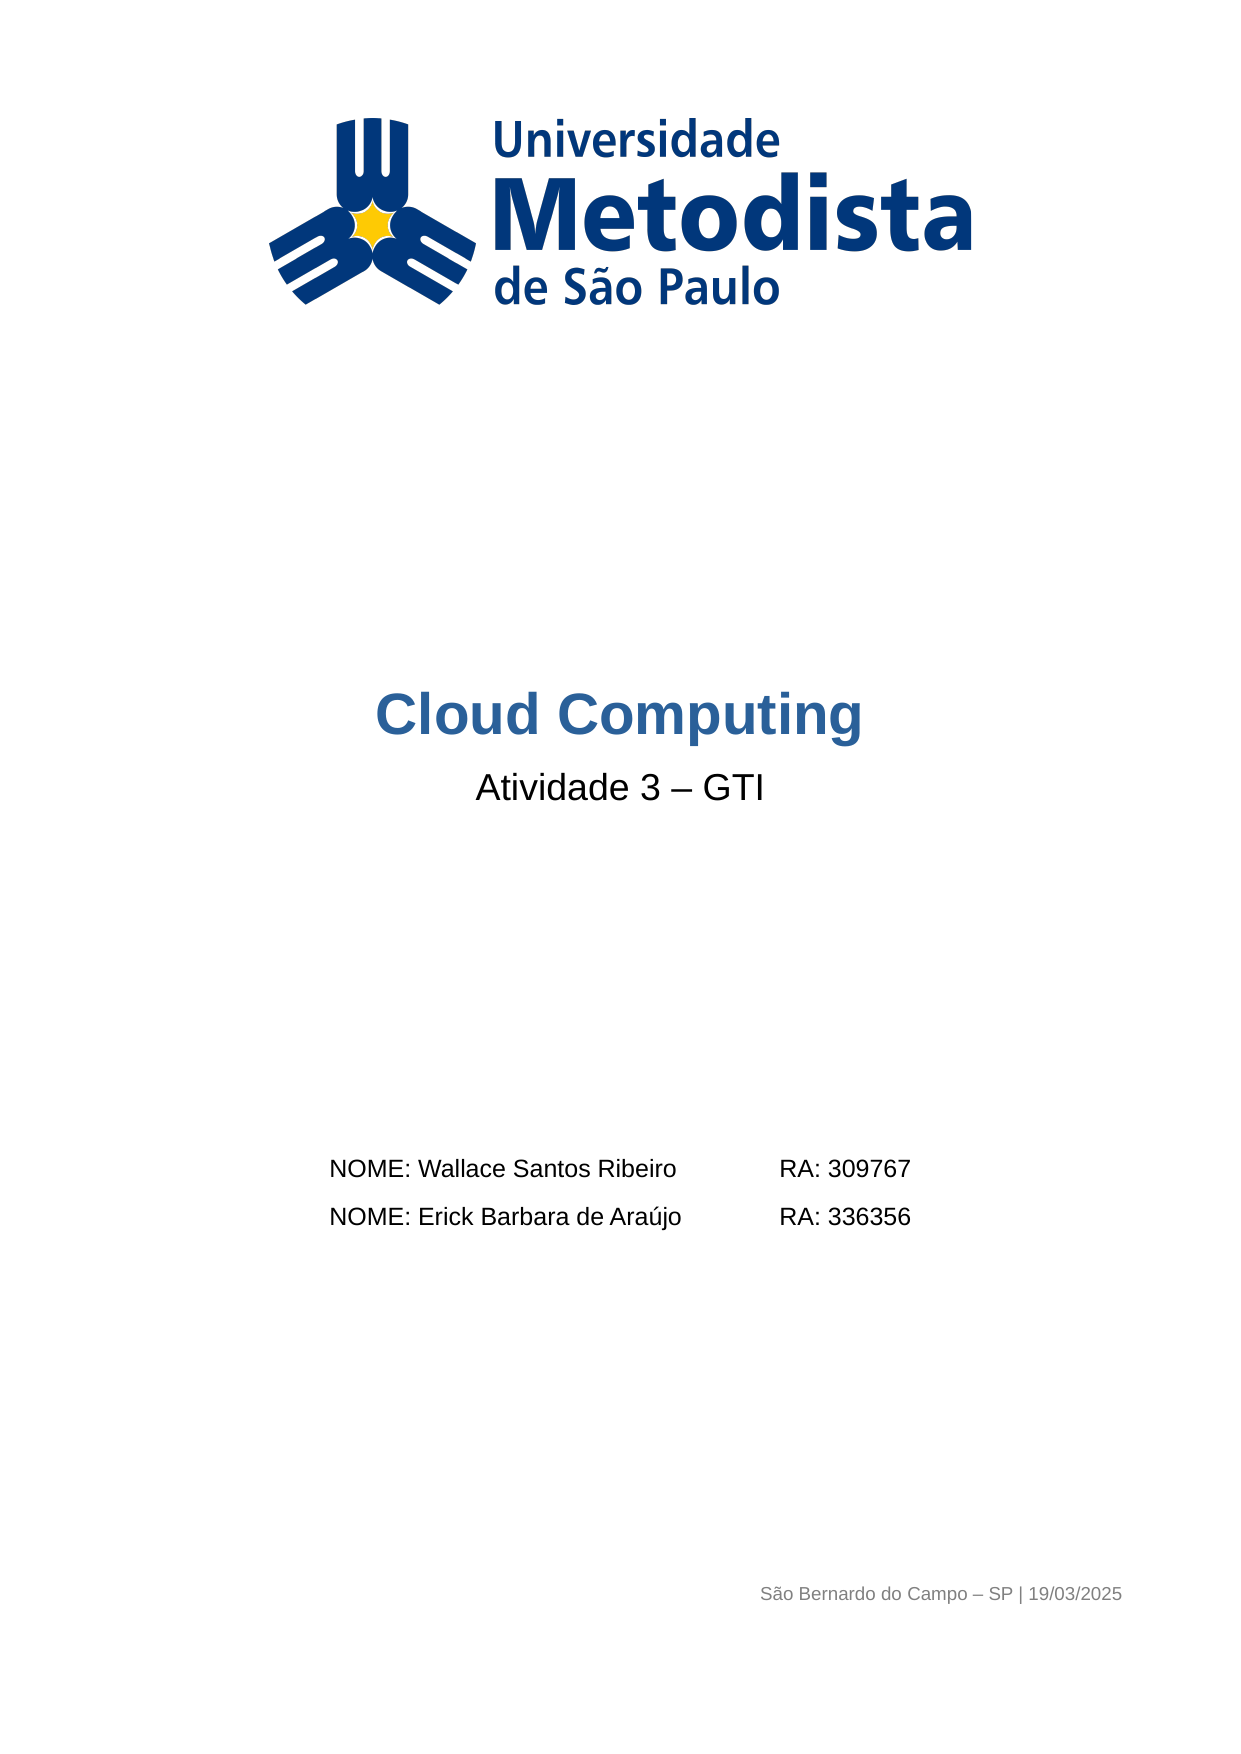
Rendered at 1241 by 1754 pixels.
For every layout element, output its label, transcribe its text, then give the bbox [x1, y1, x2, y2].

text NOME: Erick Barbara de Araújo RA: 336356 [118, 1202, 1122, 1231]
text São Bernardo do Campo – SP | 19/03/2025 [118, 1583, 1122, 1604]
text NOME: Wallace Santos Ribeiro RA: 309767 [118, 1154, 1122, 1183]
subtitle Atividade 3 – GTI [118, 766, 1122, 809]
picture [269, 118, 972, 305]
title Cloud Computing [118, 143, 1122, 747]
